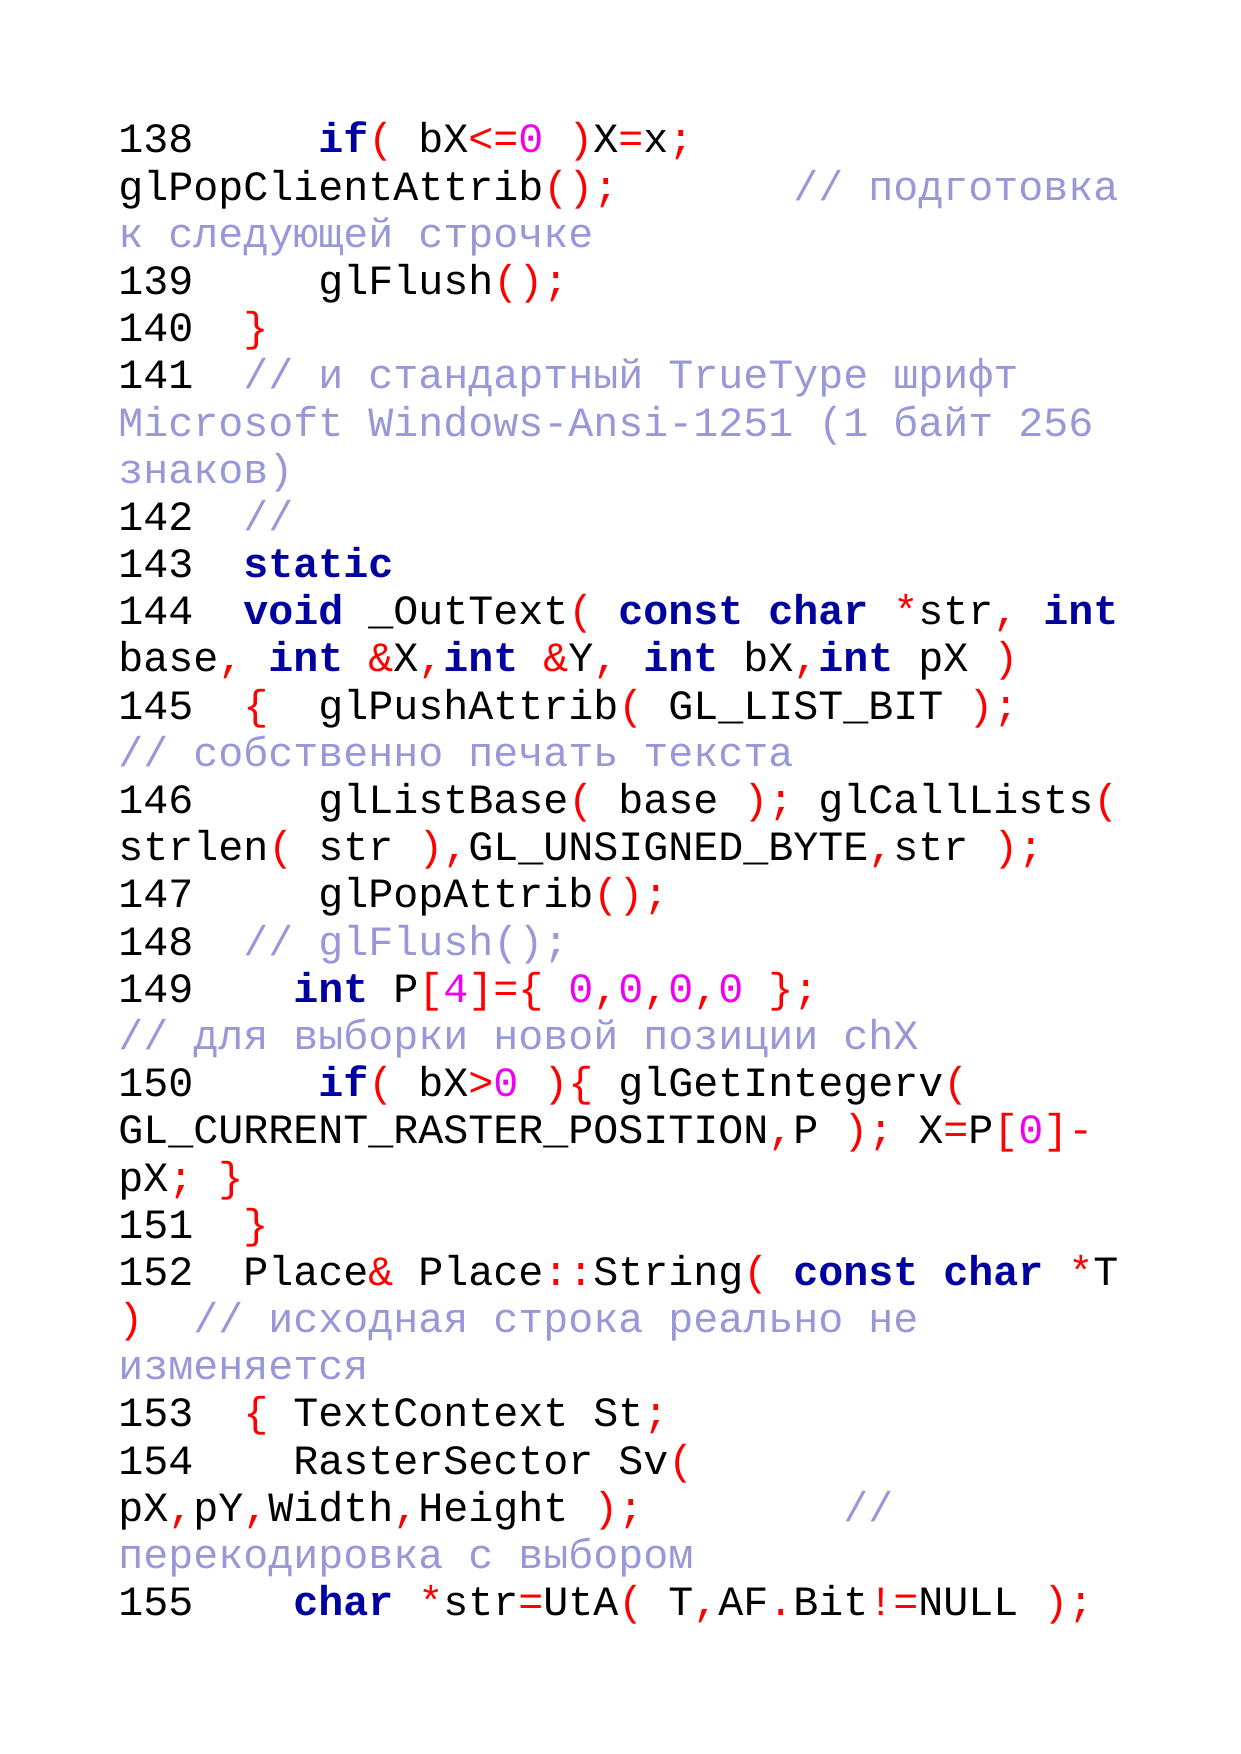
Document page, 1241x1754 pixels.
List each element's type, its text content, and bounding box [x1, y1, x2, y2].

subtitle 144 void _OutText( const char *str, int base, int &X,int &Y, int bX,int pX ) [118, 590, 393, 684]
subtitle 153 { TextContext St; [118, 1392, 293, 1439]
subtitle 144 void _OutText( const char *str, int base, int &X,int &Y, int bX,int pX ) [418, 590, 918, 684]
subtitle 155 char *str=UtA( T,AF.Bit!=NULL ); // DOS-866 или Windows-1251 [618, 1581, 668, 1628]
subtitle 146 glListBase( base ); glCallLists( strlen( str ),GL_UNSIGNED_BYTE,str ); [418, 826, 468, 873]
subtitle 144 void _OutText( const char *str, int base, int &X,int &Y, int bX,int pX ) [993, 590, 1122, 684]
subtitle 151 } [118, 1203, 1122, 1251]
subtitle 145 { glPushAttrib( GL_LIST_BIT ); // собственно печать текста [118, 684, 1122, 779]
subtitle 147 glPopAttrib(); [593, 873, 1122, 920]
subtitle 149 int P[4]={ 0,0,0,0 }; // для выборки новой позиции chX [118, 967, 1122, 1062]
subtitle 139 glFlush(); [493, 260, 1122, 307]
subtitle 150 if( bX>0 ){ glGetIntegerv( GL_CURRENT_RASTER_POSITION,P ); X=P[0]-pX; } [118, 1062, 418, 1109]
subtitle 138 if( bX<=0 )X=x; glPopClientAttrib(); // подготовка к следующей строчке [118, 118, 1122, 260]
subtitle 155 char *str=UtA( T,AF.Bit!=NULL ); // DOS-866 или Windows-1251 [118, 1581, 443, 1628]
subtitle 148 // glFlush(); [118, 920, 1122, 967]
subtitle 155 char *str=UtA( T,AF.Bit!=NULL ); // DOS-866 или Windows-1251 [868, 1581, 918, 1628]
subtitle 154 RasterSector Sv( pX,pY,Width,Height ); // перекодировка с выбором [118, 1439, 1122, 1581]
subtitle 146 glListBase( base ); glCallLists( strlen( str ),GL_UNSIGNED_BYTE,str ); [568, 779, 618, 826]
subtitle 146 glListBase( base ); glCallLists( strlen( str ),GL_UNSIGNED_BYTE,str ); [743, 779, 818, 826]
subtitle 143 static [118, 543, 1122, 590]
subtitle 139 glFlush(); [118, 260, 318, 307]
subtitle 150 if( bX>0 ){ glGetIntegerv( GL_CURRENT_RASTER_POSITION,P ); X=P[0]-pX; } [468, 1062, 618, 1109]
subtitle 155 char *str=UtA( T,AF.Bit!=NULL ); // DOS-866 или Windows-1251 [1043, 1581, 1122, 1628]
subtitle 150 if( bX>0 ){ glGetIntegerv( GL_CURRENT_RASTER_POSITION,P ); X=P[0]-pX; } [168, 1062, 1122, 1203]
subtitle 147 glPopAttrib(); [118, 873, 318, 920]
subtitle 140 } [118, 307, 1122, 354]
subtitle 146 glListBase( base ); glCallLists( strlen( str ),GL_UNSIGNED_BYTE,str ); [993, 779, 1122, 873]
subtitle 146 glListBase( base ); glCallLists( strlen( str ),GL_UNSIGNED_BYTE,str ); [118, 779, 318, 873]
subtitle 141 // и стандартный TrueType шрифт Microsoft Windows-Ansi-1251 (1 байт 256 знаков) [118, 354, 1122, 496]
subtitle 152 Place& Place::String( const char *T ) // исходная строка реально не изменяется [118, 1251, 1122, 1392]
subtitle 142 // [118, 496, 1122, 543]
subtitle 153 { TextContext St; [643, 1392, 1122, 1439]
